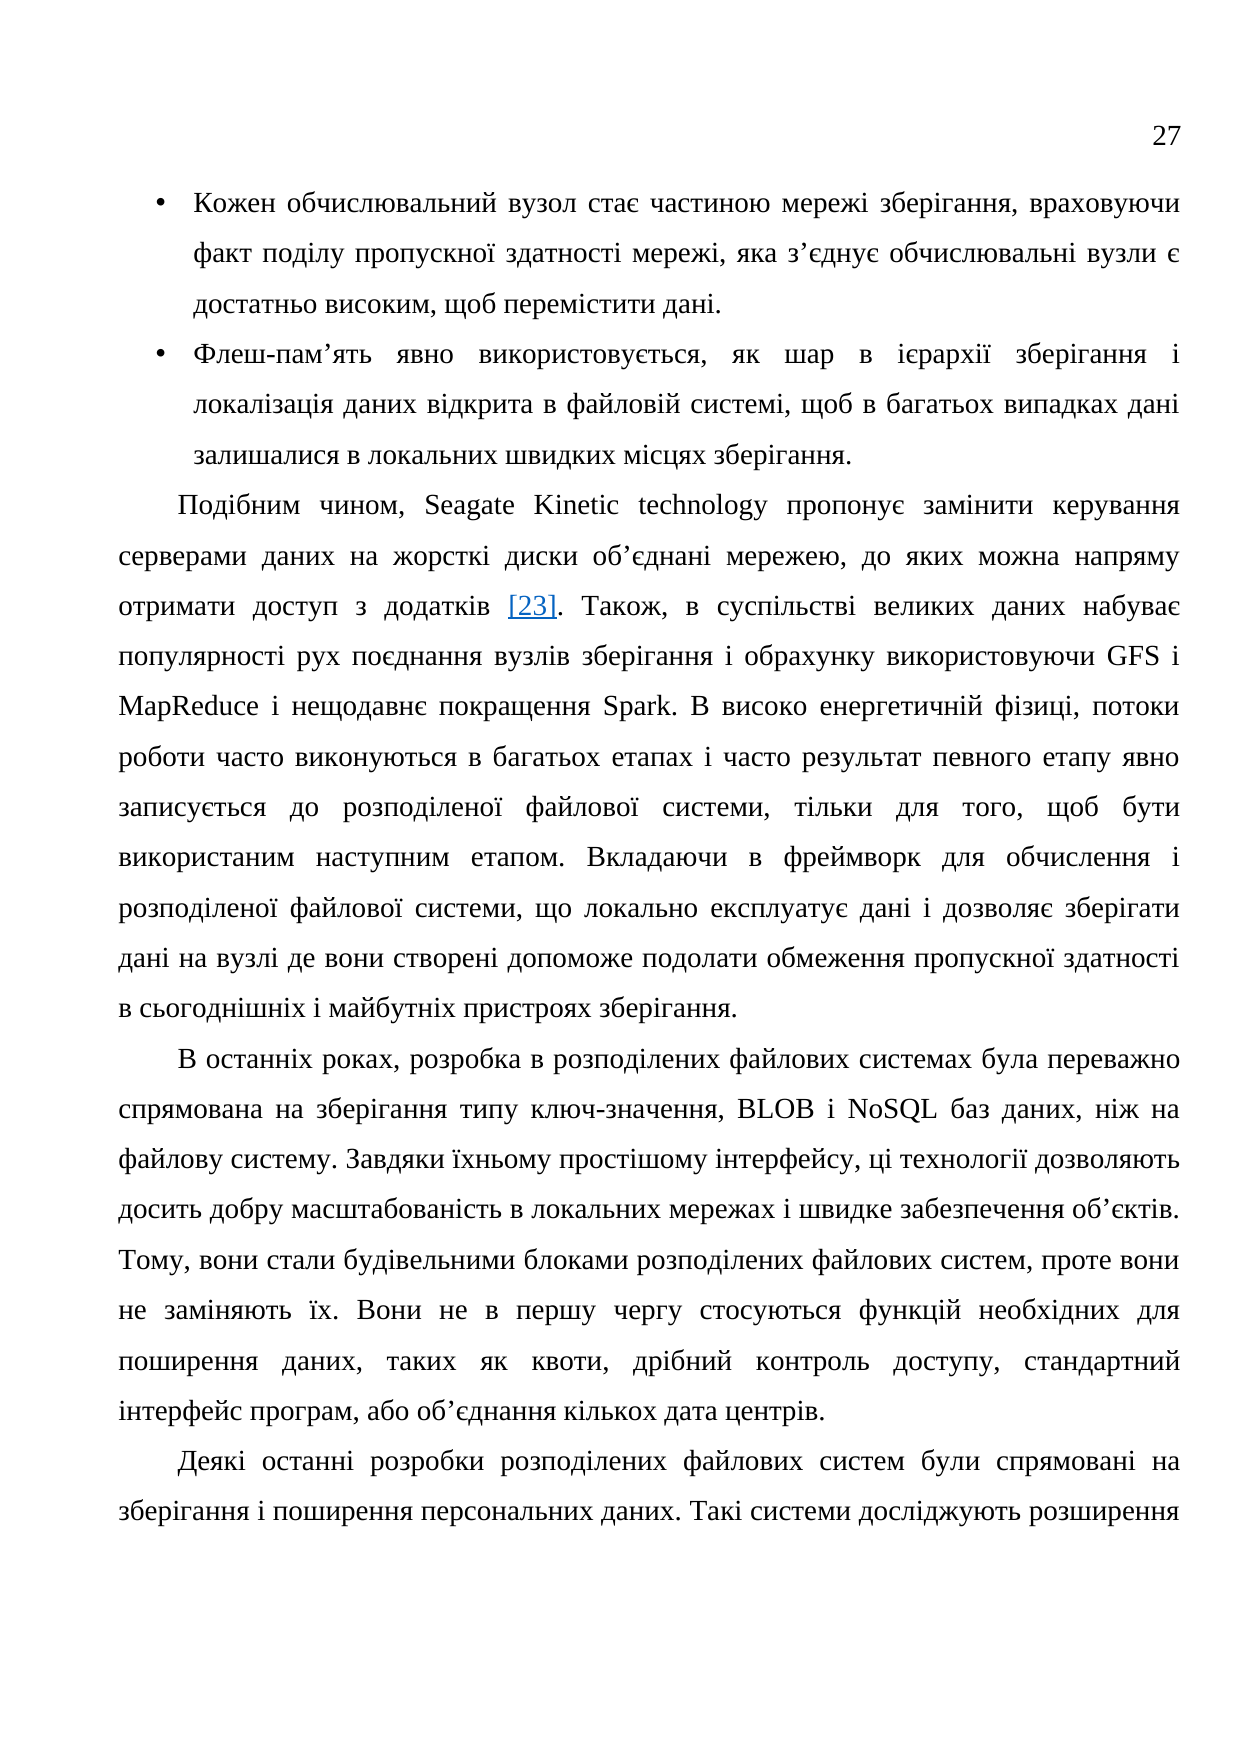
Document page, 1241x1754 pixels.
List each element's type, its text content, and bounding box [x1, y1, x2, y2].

text Деякі останні розробки розподілених файлових систем були спрямовані на зберігання і поширення персональних даних. Такі системи досліджують розширення [118, 1443, 1181, 1527]
text В останніх роках, розробка в розподілених файлових системах була переважно спрямована на зберігання типу ключ-значення, BLOB і NoSQL баз даних, ніж на файлову систему. Завдяки їхньому простішому інтерфейсу, ці технології дозволяють досить добру масштабованість в локальних мережах і швидке забезпечення об’єктів. Тому, вони стали будівельними блоками розподілених файлових систем, проте вони не заміняють їх. Вони не в першу чергу стосуються функцій необхідних для поширення даних, таких як квоти, дрібний контроль доступу, стандартний інтерфейс програм, або об’єднання кількох дата центрів. [118, 1041, 1181, 1426]
text Подібним чином, Seagate Kinetic technology пропонує замінити керування серверами даних на жорсткі диски об’єднані мережею, до яких можна напряму отримати доступ з додатків [23]. Також, в суспільстві великих даних набуває популярності рух поєднання вузлів зберігання і обрахунку використовуючи GFS і MapReduce і нещодавнє покращення Spark. В високо енергетичній фізиці, потоки роботи часто виконуються в багатьох етапах і часто результат певного етапу явно записується до розподіленої файлової системи, тільки для того, щоб бути використаним наступним етапом. Вкладаючи в фреймворк для обчислення і розподіленої файлової системи, що локально експлуатує дані і дозволяє зберігати дані на вузлі де вони створені допоможе подолати обмеження пропускної здатності в сьогоднішніх і майбутніх пристроях зберігання. [118, 487, 1181, 1024]
list Кожен обчислювальний вузол стає частиною мережі зберігання, враховуючи факт поділу пропускної здатності мережі, яка з’єднує обчислювальні вузли є достатньо високим, щоб перемістити дані. [156, 185, 1181, 319]
list Флеш-пам’ять явно використовується, як шар в ієрархії зберігання і локалізація даних відкрита в файловій системі, щоб в багатьох випадках дані залишалися в локальних швидких місцях зберігання. [156, 336, 1181, 471]
